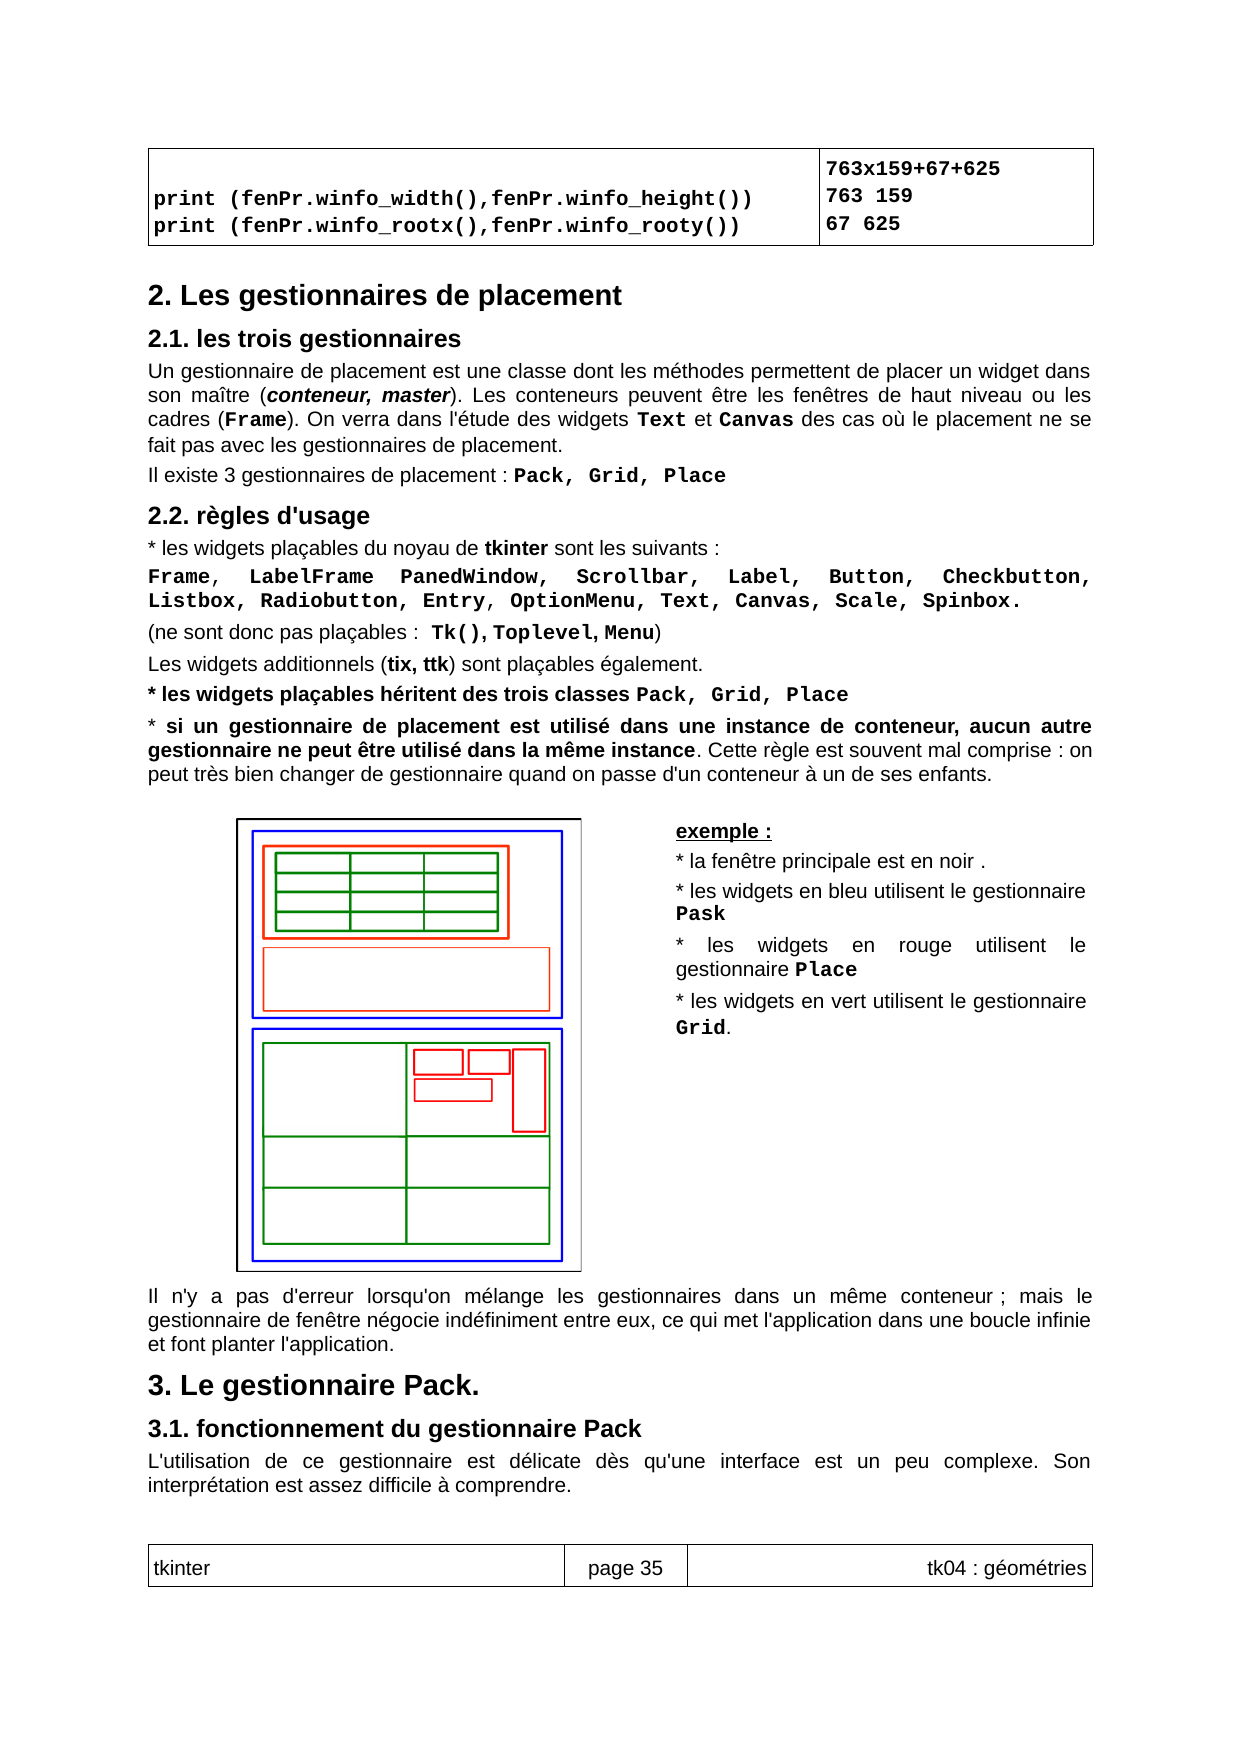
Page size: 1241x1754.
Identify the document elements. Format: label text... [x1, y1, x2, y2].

text L'utilisation de ce gestionnaire est délicate dès qu'une interface est un peu complexe. Son interprétation est assez difficile à comprendre. [148, 1449, 1093, 1497]
table_header exemple : * la fenêtre principale est en noir . * les widgets en bleu utilisent le gestionnaire Pask * les widgets en rouge utilisent le gestionnaire Place * les widgets en vert utilisent le gestionnaire Grid. [670, 807, 1093, 1277]
table_header [148, 807, 670, 1277]
subtitle 2.2. règles d'usage [148, 501, 1093, 530]
text * les widgets plaçables héritent des trois classes Pack, Grid, Place [148, 682, 1093, 708]
table_header 763x159+67+625 763 159 67 625 [820, 149, 1093, 245]
text (ne sont donc pas plaçables : Tk(), Toplevel, Menu) [148, 620, 1093, 646]
picture [236, 818, 582, 1272]
text Il existe 3 gestionnaires de placement : Pack, Grid, Place [148, 463, 1093, 489]
subtitle 3. Le gestionnaire Pack. [148, 1368, 1093, 1402]
subtitle 3.1. fonctionnement du gestionnaire Pack [148, 1414, 1093, 1443]
subtitle 2. Les gestionnaires de placement [148, 278, 1093, 311]
text Les widgets additionnels (tix, ttk) sont plaçables également. [148, 652, 1093, 676]
text Un gestionnaire de placement est une classe dont les méthodes permettent de placer un widget dans son maître (conteneur, master). Les conteneurs peuvent être les fenêtres de haut niveau ou les cadres (Frame). On verra dans l'étude des widgets Text et Canvas des cas où le placement ne se fait pas avec les gestionnaires de placement. [148, 359, 1093, 457]
text Il n'y a pas d'erreur lorsqu'on mélange les gestionnaires dans un même conteneur ; mais le gestionnaire de fenêtre négocie indéfiniment entre eux, ce qui met l'application dans une boucle infinie et font planter l'application. [148, 1284, 1093, 1356]
subtitle 2.1. les trois gestionnaires [148, 324, 1093, 353]
table_header print (fenPr.winfo_width(),fenPr.winfo_height()) print (fenPr.winfo_rootx(),fenPr.winfo_rooty()) [149, 149, 819, 245]
text Frame, LabelFrame PanedWindow, Scrollbar, Label, Button, Checkbutton, Listbox, Radiobutton, Entry, OptionMenu, Text, Canvas, Scale, Spinbox. [148, 566, 1093, 614]
text * les widgets plaçables du noyau de tkinter sont les suivants : [148, 536, 1093, 560]
text * si un gestionnaire de placement est utilisé dans une instance de conteneur, aucun autre gestionnaire ne peut être utilisé dans la même instance. Cette règle est souvent mal comprise : on peut très bien changer de gestionnaire quand on passe d'un conteneur à un de ses enfants. [148, 714, 1093, 786]
